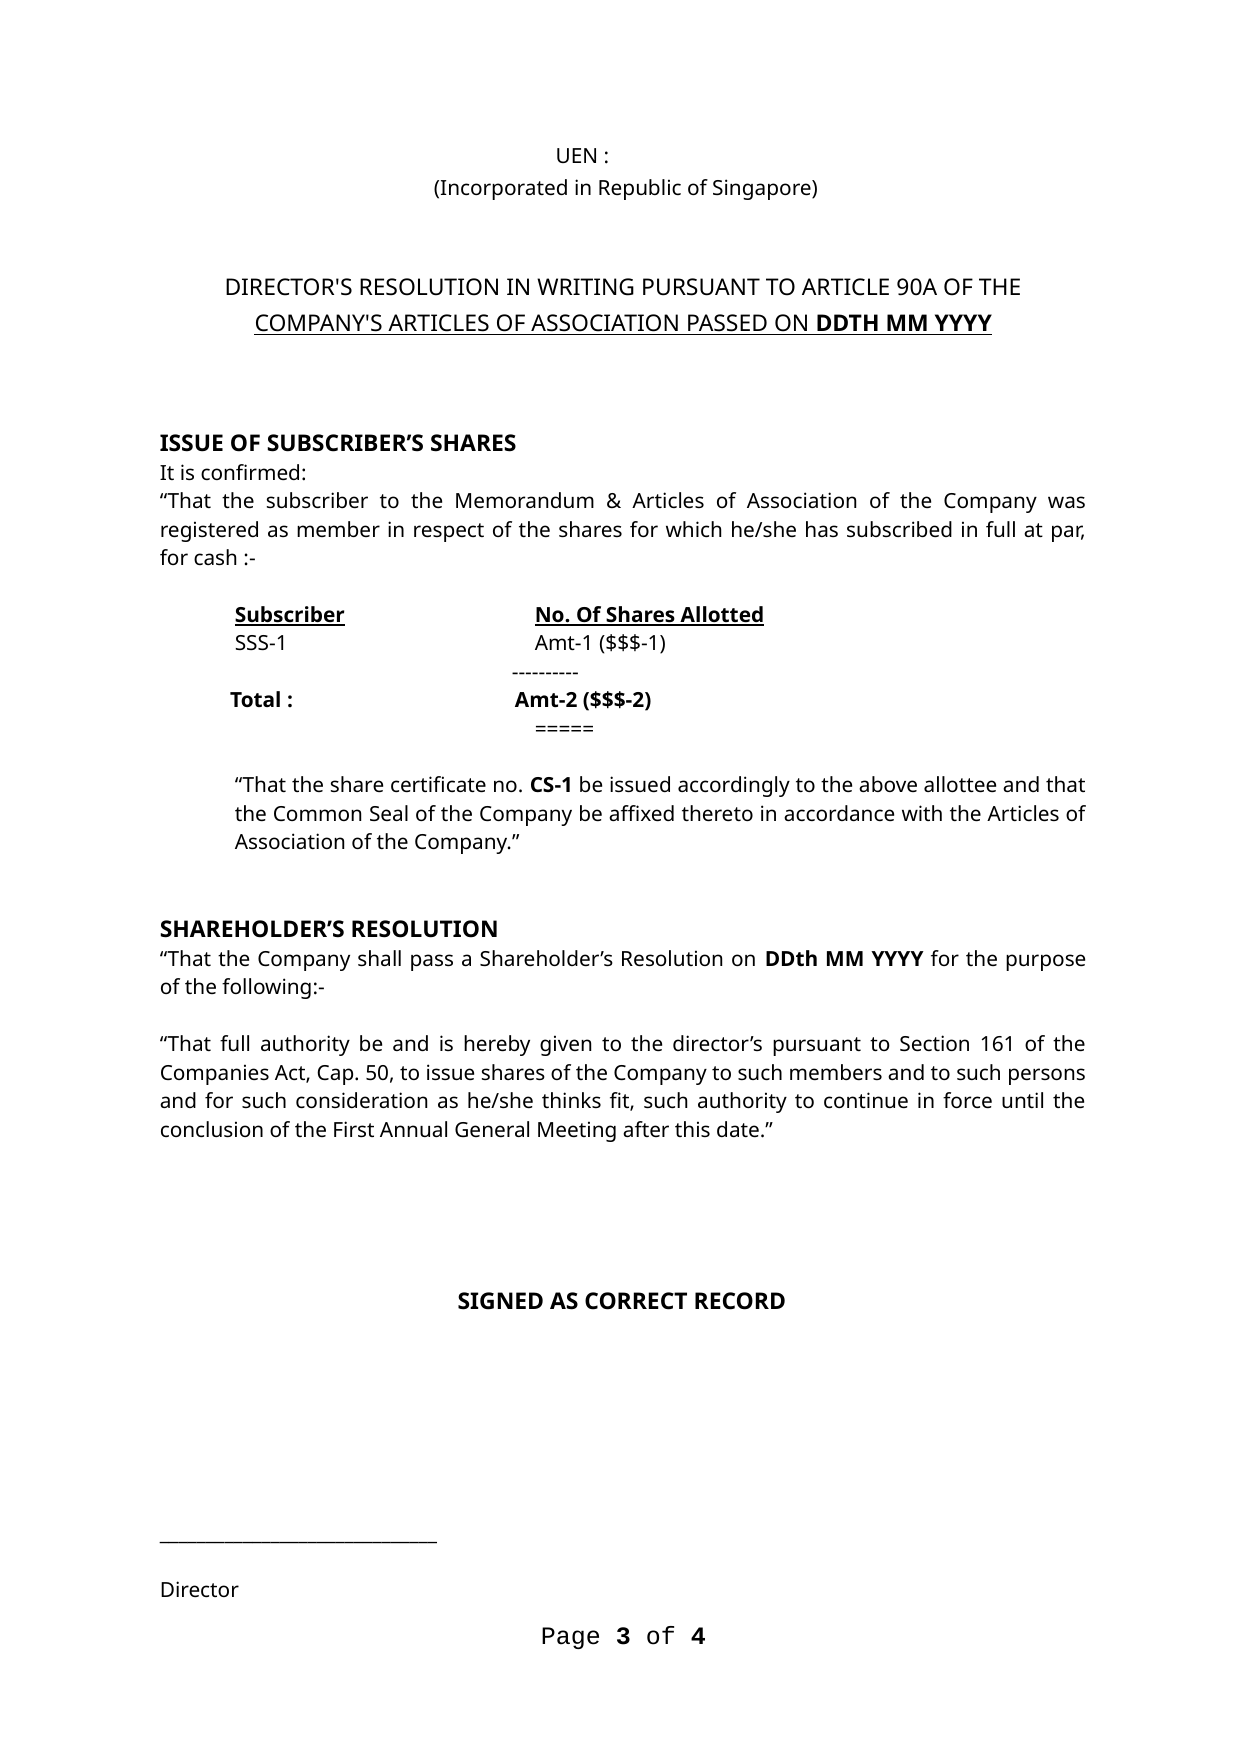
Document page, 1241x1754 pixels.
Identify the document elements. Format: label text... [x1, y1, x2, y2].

text <o.name> [188, 89, 1087, 134]
text Director [159, 1575, 1087, 1604]
text UEN : <o.uen> [159, 141, 1087, 169]
text “That the Company shall pass a Shareholder’s Resolution on DDth MM YYYY for the purpose of the following:- [159, 944, 1087, 1001]
text COMPANY'S ARTICLES OF ASSOCIATION PASSED ON DDTH MM YYYY [159, 307, 1087, 338]
text DIRECTOR'S RESOLUTION IN WRITING PURSUANT TO ARTICLE 90A OF THE [159, 271, 1087, 302]
text “That full authority be and is hereby given to the director’s pursuant to Section 161 of the Companies Act, Cap. 50, to issue shares of the Company to such members and to such persons and for such consideration as he/she thinks fit, such authority to continue in force until the conclusion of the First Annual General Meeting after this date.” [159, 1029, 1087, 1143]
text ISSUE OF SUBSCRIBER’S SHARES [159, 427, 1087, 458]
text ______________________________ [159, 1518, 1087, 1547]
text ---------- [159, 657, 1087, 685]
text (Incorporated in Republic of Singapore) [159, 173, 1087, 202]
text <get_director1(o.id)['name']> [159, 1547, 1087, 1575]
text “That the subscriber to the Memorandum & Articles of Association of the Company was registered as member in respect of the shares for which he/she has subscribed in full at par, for cash :- [159, 486, 1087, 572]
text Total : Amt-2 ($$$-2) [159, 685, 1087, 714]
text SHAREHOLDER’S RESOLUTION [159, 913, 1087, 944]
text It is confirmed: [159, 458, 1087, 486]
text ===== [159, 714, 1087, 742]
text “That the share certificate no. CS-1 be issued accordingly to the above allottee and that the Common Seal of the Company be affixed thereto in accordance with the Articles of Association of the Company.” [234, 771, 1087, 856]
text SIGNED AS CORRECT RECORD [234, 1285, 1087, 1317]
text Subscriber No. Of Shares Allotted [159, 600, 1087, 628]
text SSS-1 Amt-1 ($$$-1) [159, 628, 1087, 657]
